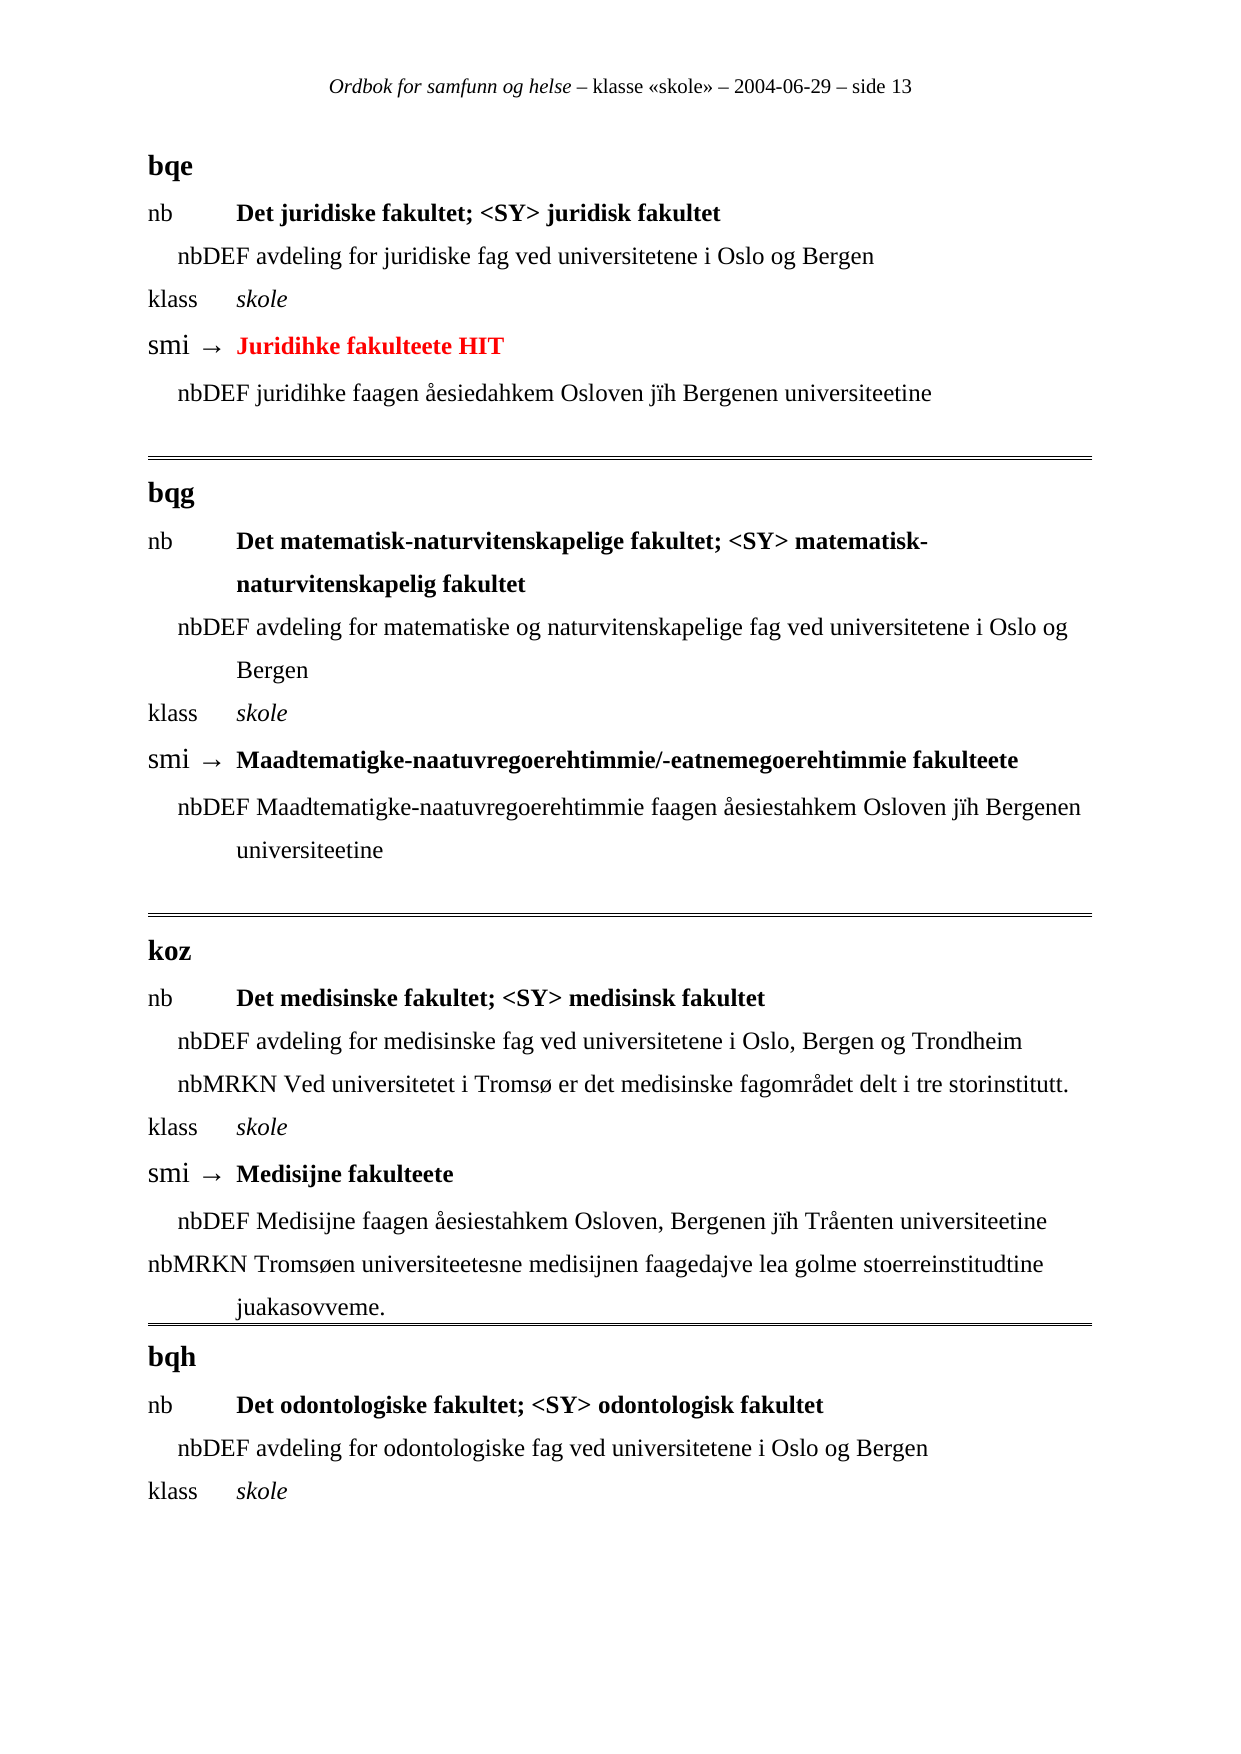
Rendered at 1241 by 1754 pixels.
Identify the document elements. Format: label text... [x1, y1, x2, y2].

text smi → Juridihke fakulteete HIT [148, 327, 1092, 361]
text nb Det medisinske fakultet; <SY> medisinsk fakultet [148, 983, 1092, 1012]
text nbDEF avdeling for matematiske og naturvitenskapelige fag ved universitetene i Oslo og Bergen [177, 612, 1092, 684]
text nbDEF Medisijne faagen åesiestahkem Osloven, Bergenen jïh Tråenten universiteetine [177, 1206, 1092, 1234]
text nb Det odontologiske fakultet; <SY> odontologisk fakultet [148, 1390, 1092, 1418]
text smi → Medisijne fakulteete [148, 1155, 1092, 1189]
text klass skole [148, 284, 1092, 313]
text nb Det juridiske fakultet; <SY> juridisk fakultet [148, 198, 1092, 227]
text koz [148, 933, 1092, 966]
text klass skole [148, 698, 1092, 727]
text nbDEF avdeling for odontologiske fag ved universitetene i Oslo og Bergen [177, 1433, 1092, 1462]
text nbMRKN Tromsøen universiteetesne medisijnen faagedajve lea golme stoerreinstitudtine juakasovveme. [148, 1249, 1092, 1323]
text nbDEF Maadtematigke-naatuvregoerehtimmie faagen åesiestahkem Osloven jïh Bergenen universiteetine [177, 792, 1092, 863]
text nbDEF avdeling for medisinske fag ved universitetene i Oslo, Bergen og Trondheim [177, 1026, 1092, 1055]
text klass skole [148, 1112, 1092, 1141]
text klass skole [148, 1476, 1092, 1505]
text bqg [148, 475, 1092, 509]
text nbDEF avdeling for juridiske fag ved universitetene i Oslo og Bergen [177, 241, 1092, 270]
text nbDEF juridihke faagen åesiedahkem Osloven jïh Bergenen universiteetine [177, 378, 1092, 406]
text smi → Maadtematigke-naatuvregoerehtimmie/-eatnemegoerehtimmie fakulteete [148, 741, 1092, 775]
text bqe [148, 148, 1092, 181]
text bqh [148, 1339, 1092, 1373]
text nb Det matematisk-naturvitenskapelige fakultet; <SY> matematisk-naturvitenskapelig fakultet [148, 526, 1092, 598]
text nbMRKN Ved universitetet i Tromsø er det medisinske fagområdet delt i tre storinstitutt. [177, 1069, 1092, 1098]
